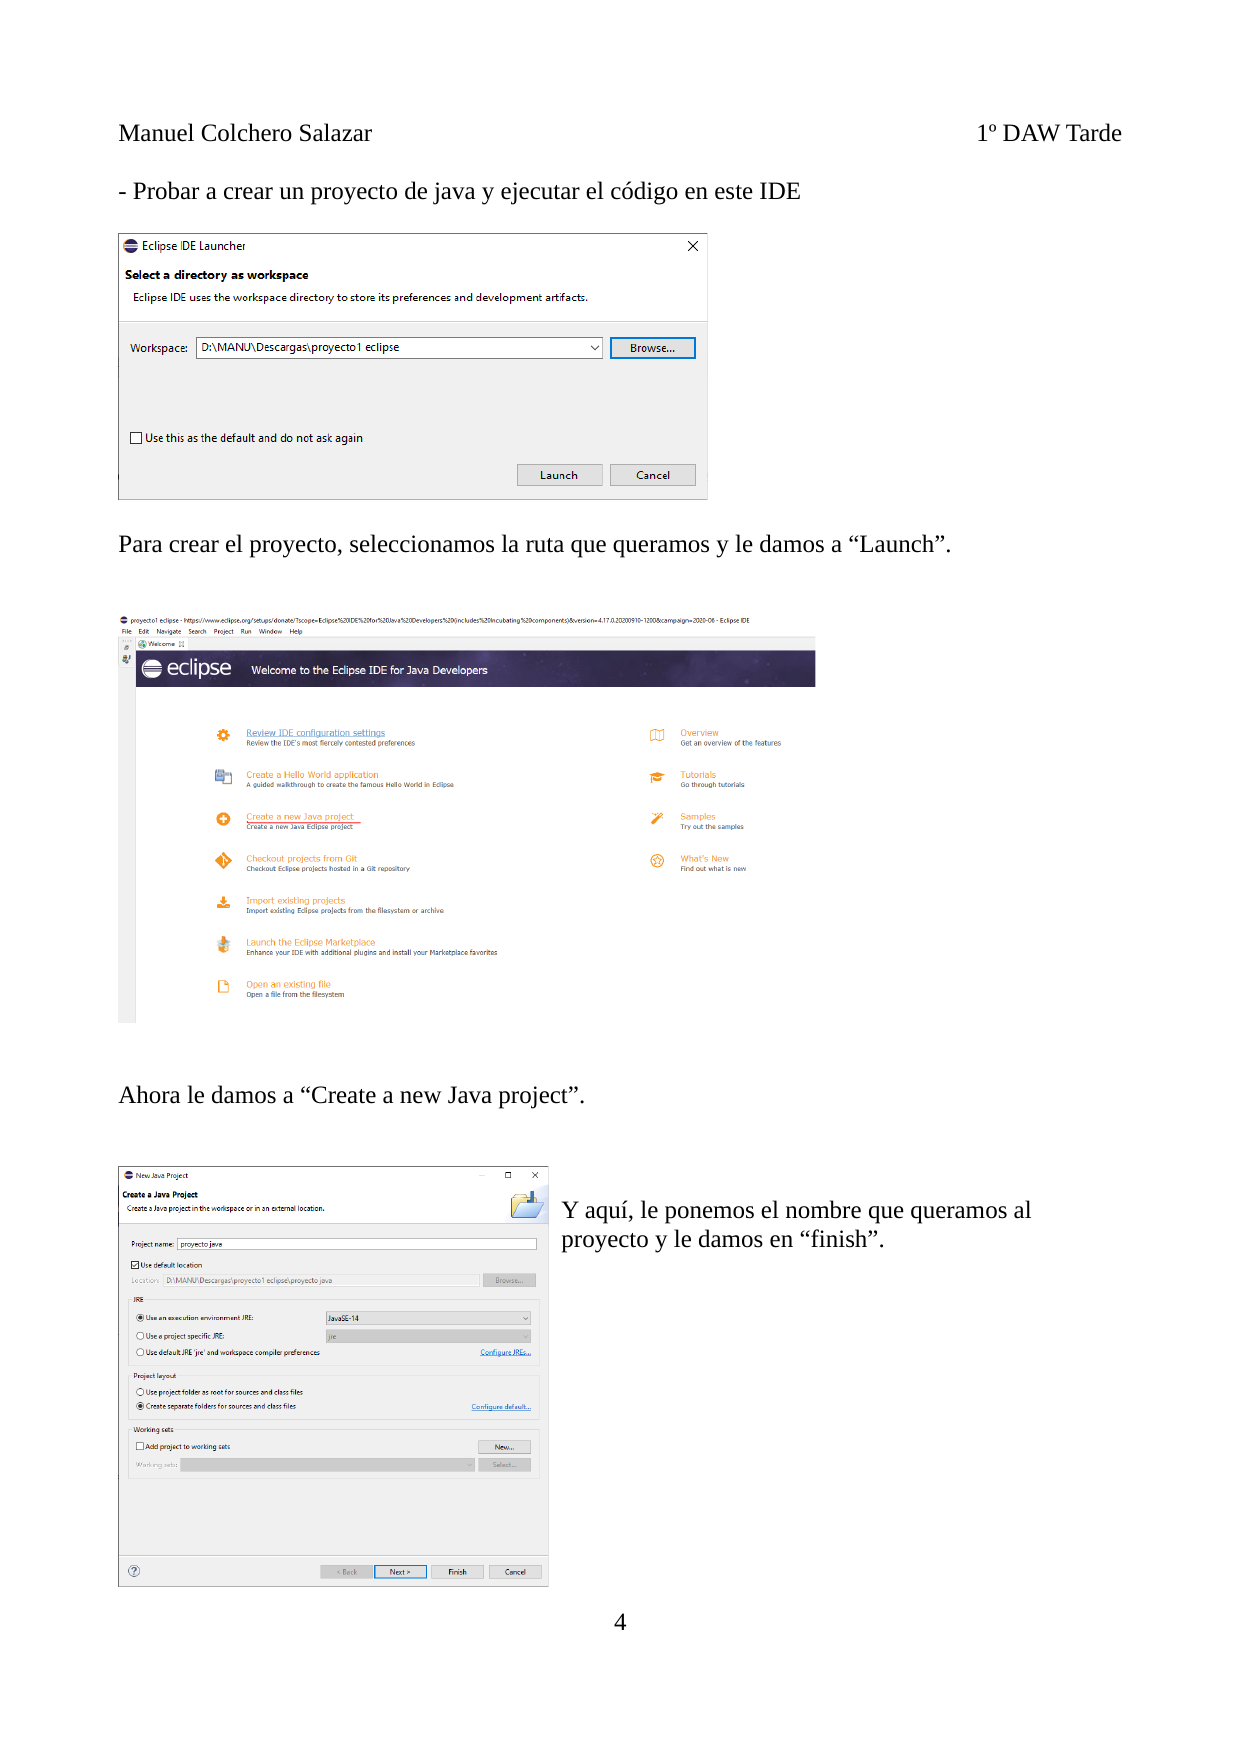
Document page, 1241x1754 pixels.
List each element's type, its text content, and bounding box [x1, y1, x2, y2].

text Ahora le damos a “Create a new Java project”. [118, 1080, 1122, 1109]
text Para crear el proyecto, seleccionamos la ruta que queramos y le damos a “Launch”. [118, 529, 1122, 557]
picture [118, 233, 708, 500]
text Y aquí, le ponemos el nombre que queramos al proyecto y le damos en “finish”. [549, 1195, 1122, 1252]
text - Probar a crear un proyecto de java y ejecutar el código en este IDE [118, 176, 1122, 205]
picture [118, 1166, 549, 1587]
